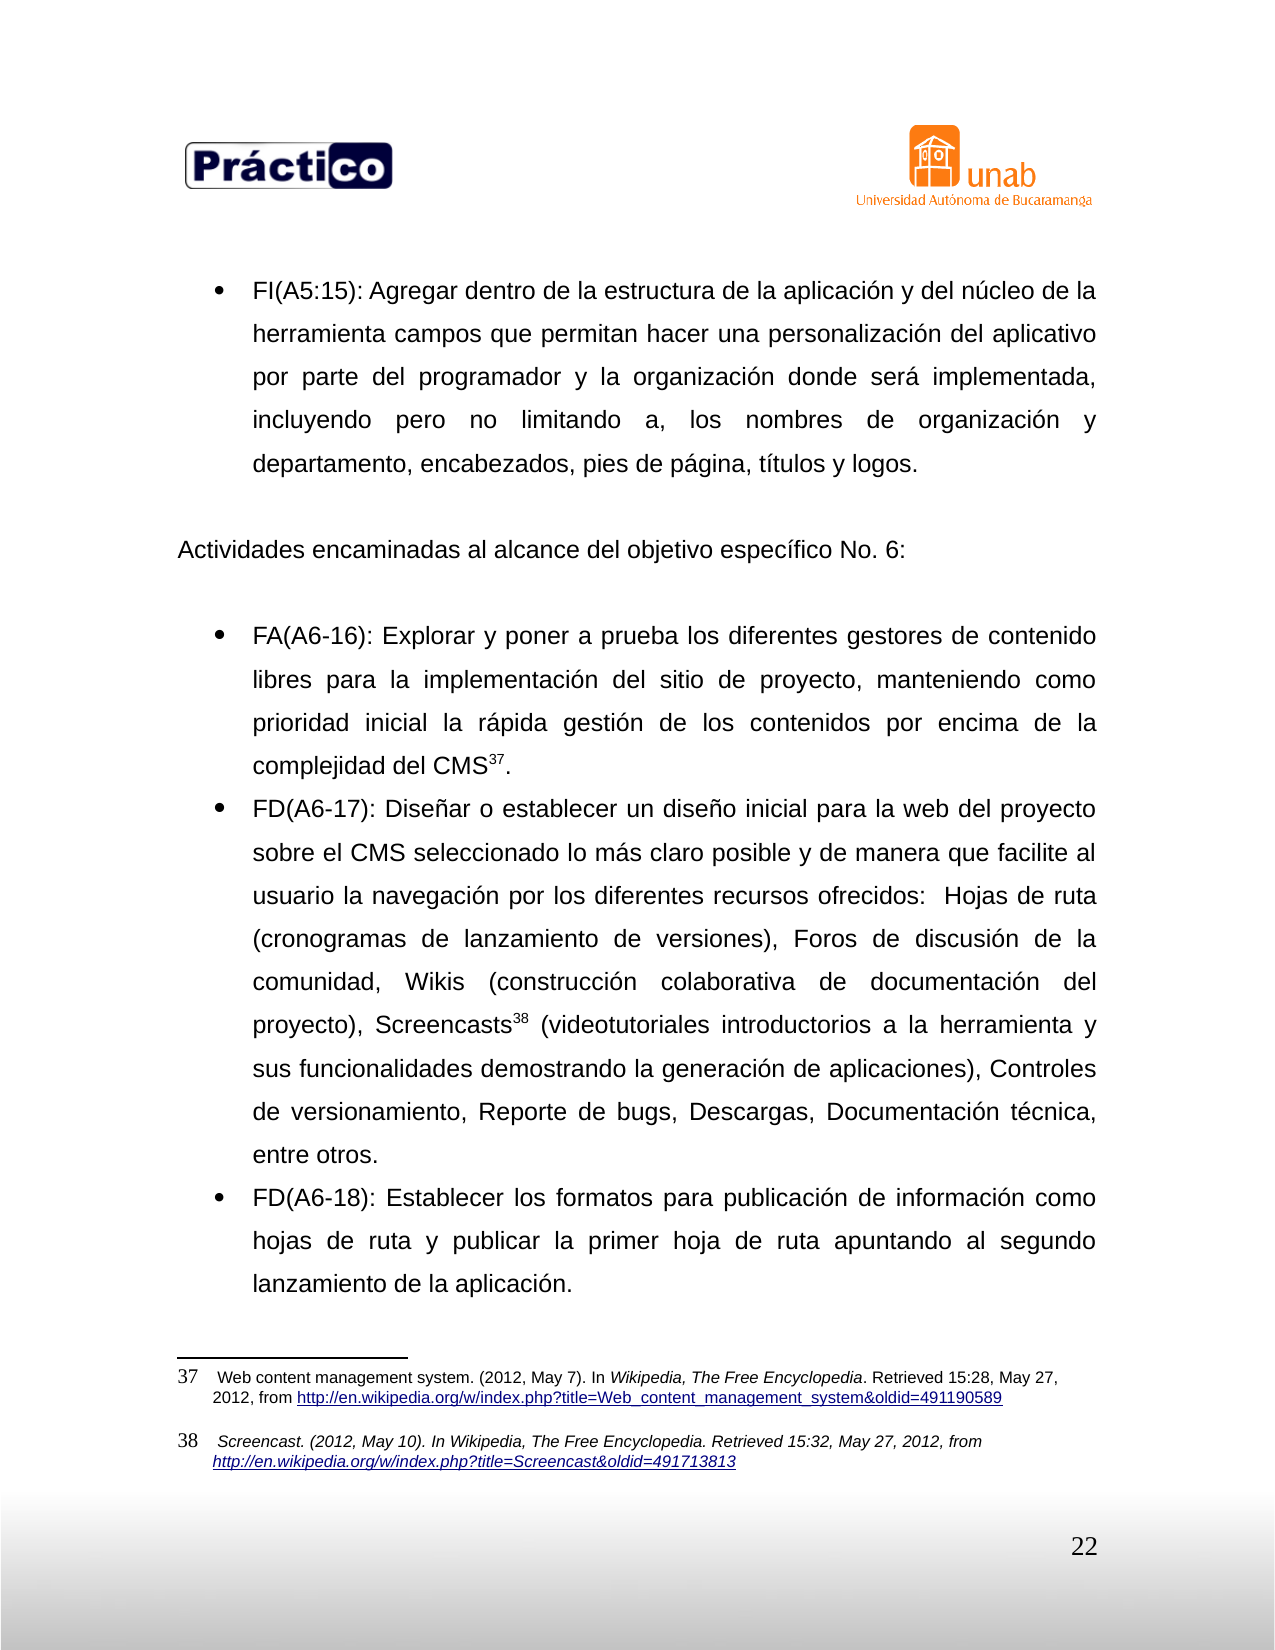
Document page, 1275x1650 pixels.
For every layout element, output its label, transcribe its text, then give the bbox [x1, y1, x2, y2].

text Actividades encaminadas al alcance del objetivo específico No. 6: [177, 535, 1098, 563]
list FD(A6-18): Establecer los formatos para publicación de información como hojas de ruta y publicar la primer hoja de ruta apuntando al segundo lanzamiento de la aplicación. [215, 1183, 1098, 1298]
list Screencast. (2012, May 10). In Wikipedia, The Free Encyclopedia. Retrieved 15:32, May 27, 2012, from http://en.wikipedia.org/w/index.php?title=Screencast&oldid=491713813 [177, 1428, 1098, 1471]
list FI(A5:15): Agregar dentro de la estructura de la aplicación y del núcleo de la herramienta campos que permitan hacer una personalización del aplicativo por parte del programador y la organización donde será implementada, incluyendo pero no limitando a, los nombres de organización y departamento, encabezados, pies de página, títulos y logos. [215, 276, 1098, 477]
list FD(A6-17): Diseñar o establecer un diseño inicial para la web del proyecto sobre el CMS seleccionado lo más claro posible y de manera que facilite al usuario la navegación por los diferentes recursos ofrecidos: Hojas de ruta (cronogramas de lanzamiento de versiones), Foros de discusión de la comunidad, Wikis (construcción colaborativa de documentación del proyecto), Screencasts (videotutoriales introductorios a la herramienta y sus funcionalidades demostrando la generación de aplicaciones), Controles de versionamiento, Reporte de bugs, Descargas, Documentación técnica, entre otros. [215, 794, 1098, 1168]
picture [182, 140, 395, 191]
list Web content management system. (2012, May 7). In Wikipedia, The Free Encyclopedia. Retrieved 15:28, May 27, 2012, from http://en.wikipedia.org/w/index.php?title=Web_content_management_system&oldid=491190589 [177, 1364, 1098, 1407]
picture [0, 1472, 1275, 1650]
picture [856, 125, 1092, 207]
list FA(A6-16): Explorar y poner a prueba los diferentes gestores de contenido libres para la implementación del sitio de proyecto, manteniendo como prioridad inicial la rápida gestión de los contenidos por encima de la complejidad del CMS. [215, 621, 1098, 780]
